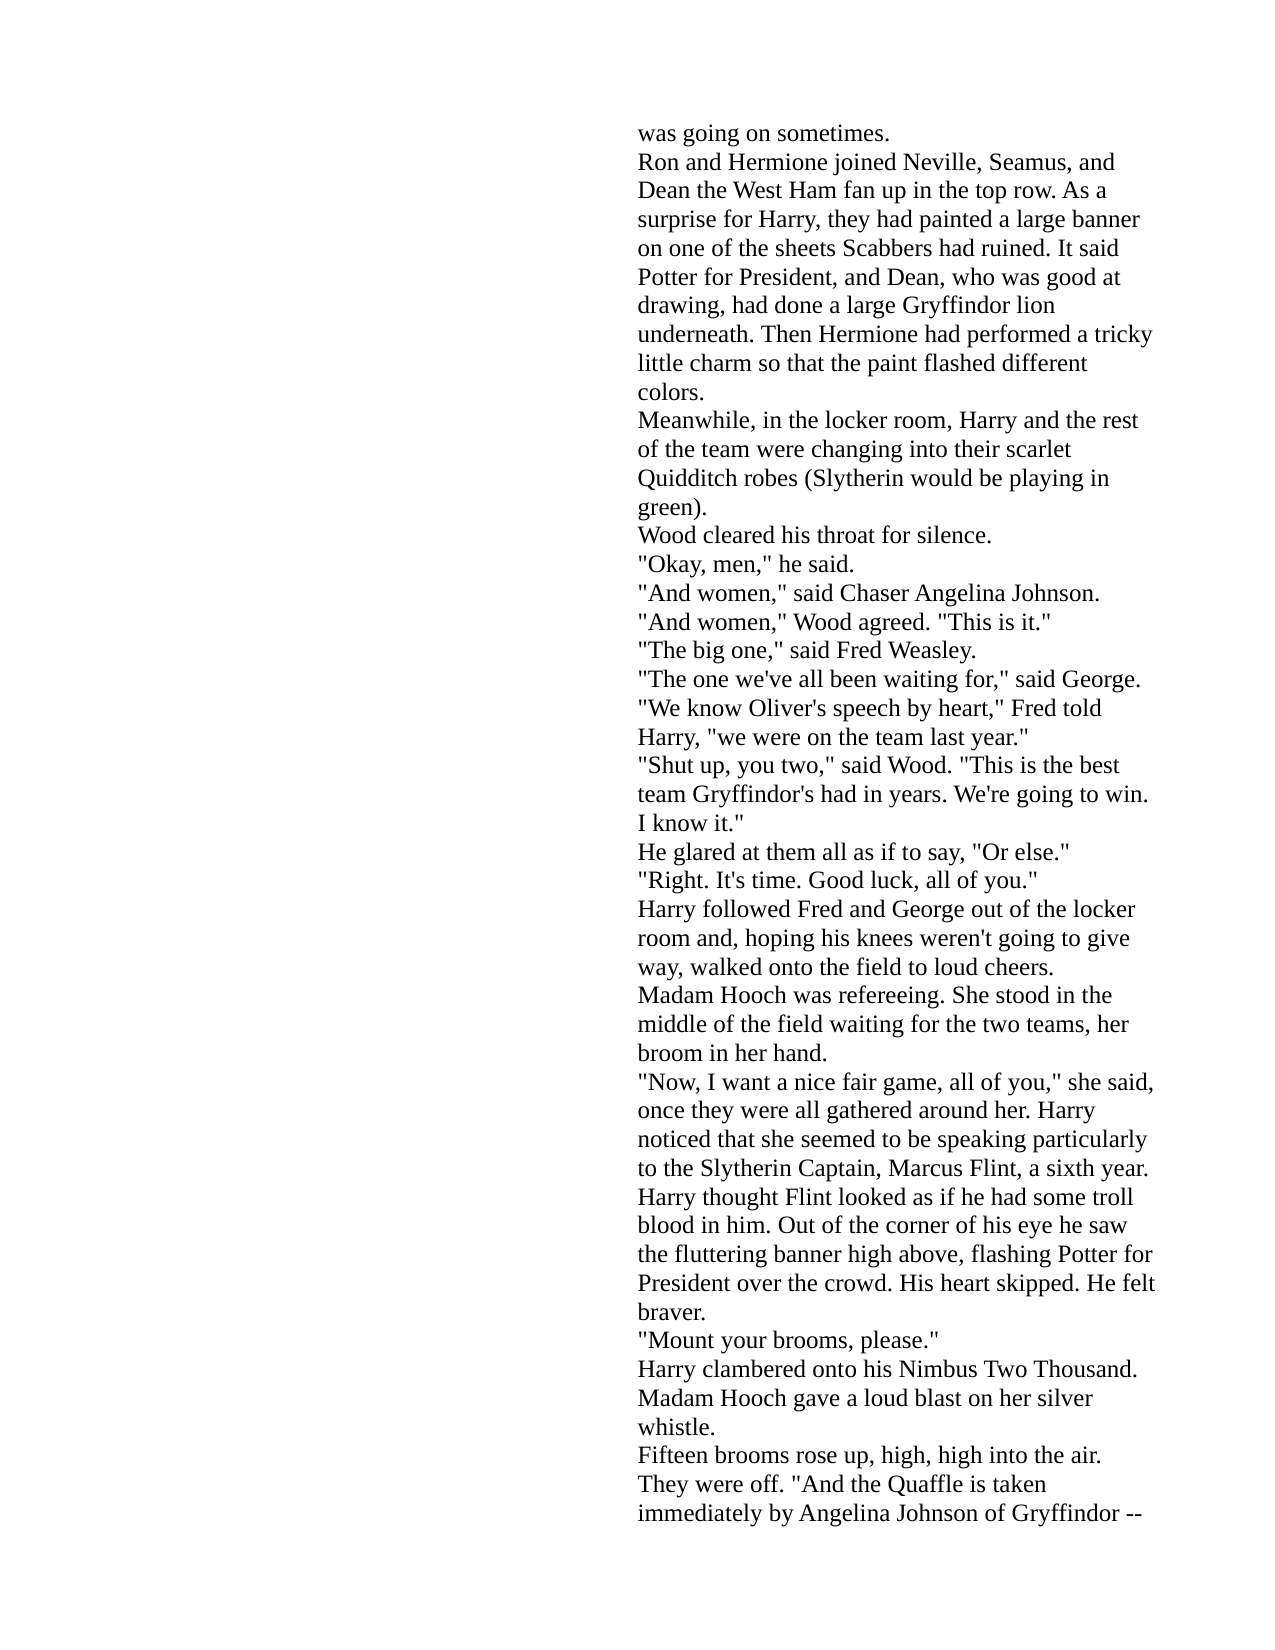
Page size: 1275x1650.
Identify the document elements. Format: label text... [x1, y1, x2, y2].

table_cell was going on sometimes. Ron and Hermione joined Neville, Seamus, and Dean the West Ham fan up in the top row. As a surprise for Harry, they had painted a large banner on one of the sheets Scabbers had ruined. It said Potter for President, and Dean, who was good at drawing, had done a large Gryffindor lion underneath. Then Hermione had performed a tricky little charm so that the paint flashed different colors. Meanwhile, in the locker room, Harry and the rest of the team were changing into their scarlet Quidditch robes (Slytherin would be playing in green). Wood cleared his throat for silence. "Okay, men," he said. "And women," said Chaser Angelina Johnson. "And women," Wood agreed. "This is it." "The big one," said Fred Weasley. "The one we've all been waiting for," said George. "We know Oliver's speech by heart," Fred told Harry, "we were on the team last year." "Shut up, you two," said Wood. "This is the best team Gryffindor's had in years. We're going to win. I know it." He glared at them all as if to say, "Or else." "Right. It's time. Good luck, all of you." Harry followed Fred and George out of the locker room and, hoping his knees weren't going to give way, walked onto the field to loud cheers. Madam Hooch was refereeing. She stood in the middle of the field waiting for the two teams, her broom in her hand. "Now, I want a nice fair game, all of you," she said, once they were all gathered around her. Harry noticed that she seemed to be speaking particularly to the Slytherin Captain, Marcus Flint, a sixth year. Harry thought Flint looked as if he had some troll blood in him. Out of the corner of his eye he saw the fluttering banner high above, flashing Potter for President over the crowd. His heart skipped. He felt braver. "Mount your brooms, please." Harry clambered onto his Nimbus Two Thousand. Madam Hooch gave a loud blast on her silver whistle. Fifteen brooms rose up, high, high into the air. They were off. "And the Quaffle is taken immediately by Angelina Johnson of Gryffindor [638, 118, 1157, 1527]
table_cell [118, 118, 637, 1527]
